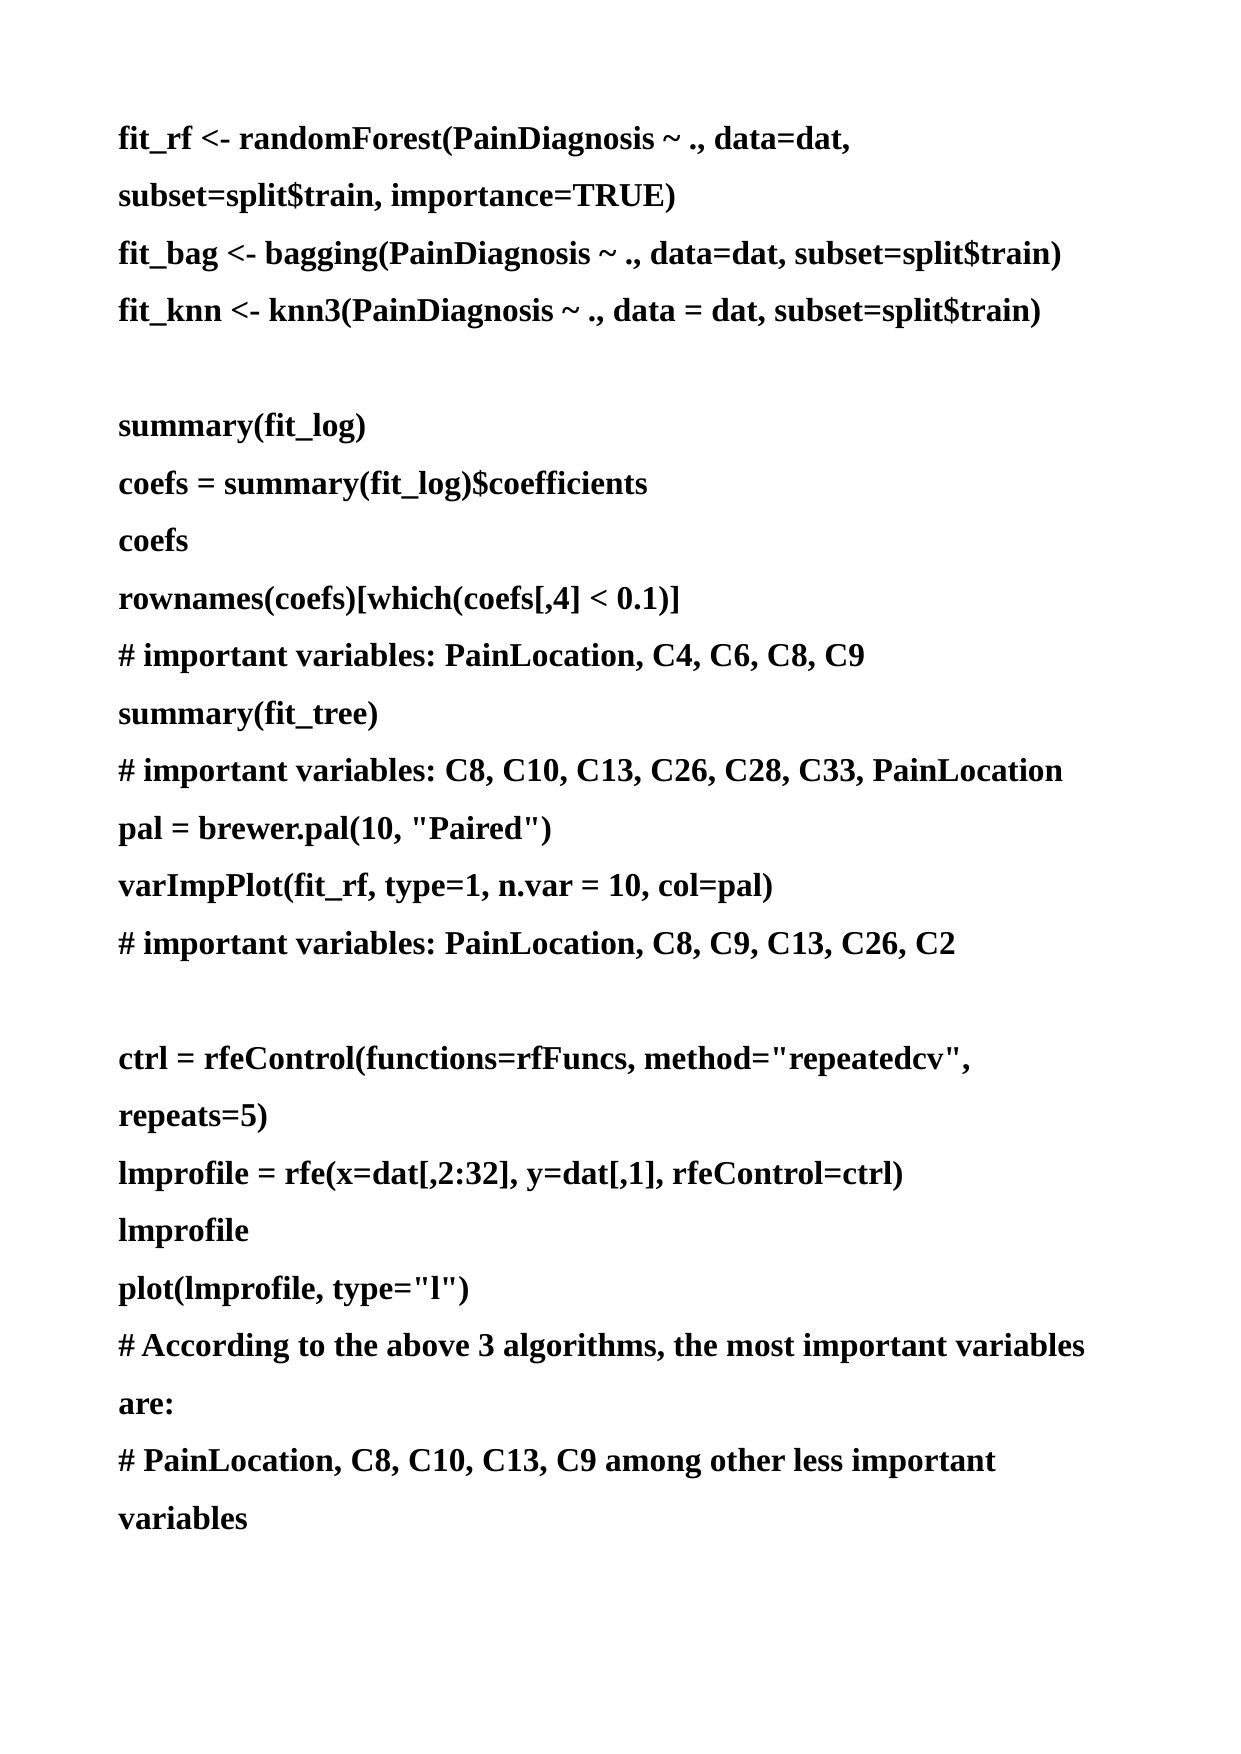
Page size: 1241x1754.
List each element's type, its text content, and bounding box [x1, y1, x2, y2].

text # According to the above 3 algorithms, the most important variables are: [118, 1326, 1122, 1421]
text # important variables: PainLocation, C8, C9, C13, C26, C2 [118, 923, 1122, 961]
text summary(fit_log) [118, 406, 1122, 444]
text coefs = summary(fit_log)$coefficients [118, 463, 1122, 501]
text lmprofile = rfe(x=dat[,2:32], y=dat[,1], rfeControl=ctrl) [118, 1153, 1122, 1191]
text summary(fit_tree) [118, 693, 1122, 731]
text fit_bag <- bagging(PainDiagnosis ~ ., data=dat, subset=split$train) [118, 233, 1122, 271]
text varImpPlot(fit_rf, type=1, n.var = 10, col=pal) [118, 866, 1122, 904]
text # important variables: PainLocation, C4, C6, C8, C9 [118, 636, 1122, 674]
text pal = brewer.pal(10, "Paired") [118, 808, 1122, 846]
text lmprofile [118, 1211, 1122, 1249]
text plot(lmprofile, type="l") [118, 1268, 1122, 1306]
text ctrl = rfeControl(functions=rfFuncs, method="repeatedcv", repeats=5) [118, 1038, 1122, 1134]
text rownames(coefs)[which(coefs[,4] < 0.1)] [118, 578, 1122, 616]
text fit_rf <- randomForest(PainDiagnosis ~ ., data=dat, subset=split$train, importance=TRUE) [118, 118, 1122, 214]
text fit_knn <- knn3(PainDiagnosis ~ ., data = dat, subset=split$train) [118, 291, 1122, 329]
text coefs [118, 521, 1122, 559]
text # PainLocation, C8, C10, C13, C9 among other less important variables [118, 1441, 1122, 1536]
text # important variables: C8, C10, C13, C26, C28, C33, PainLocation [118, 751, 1122, 789]
